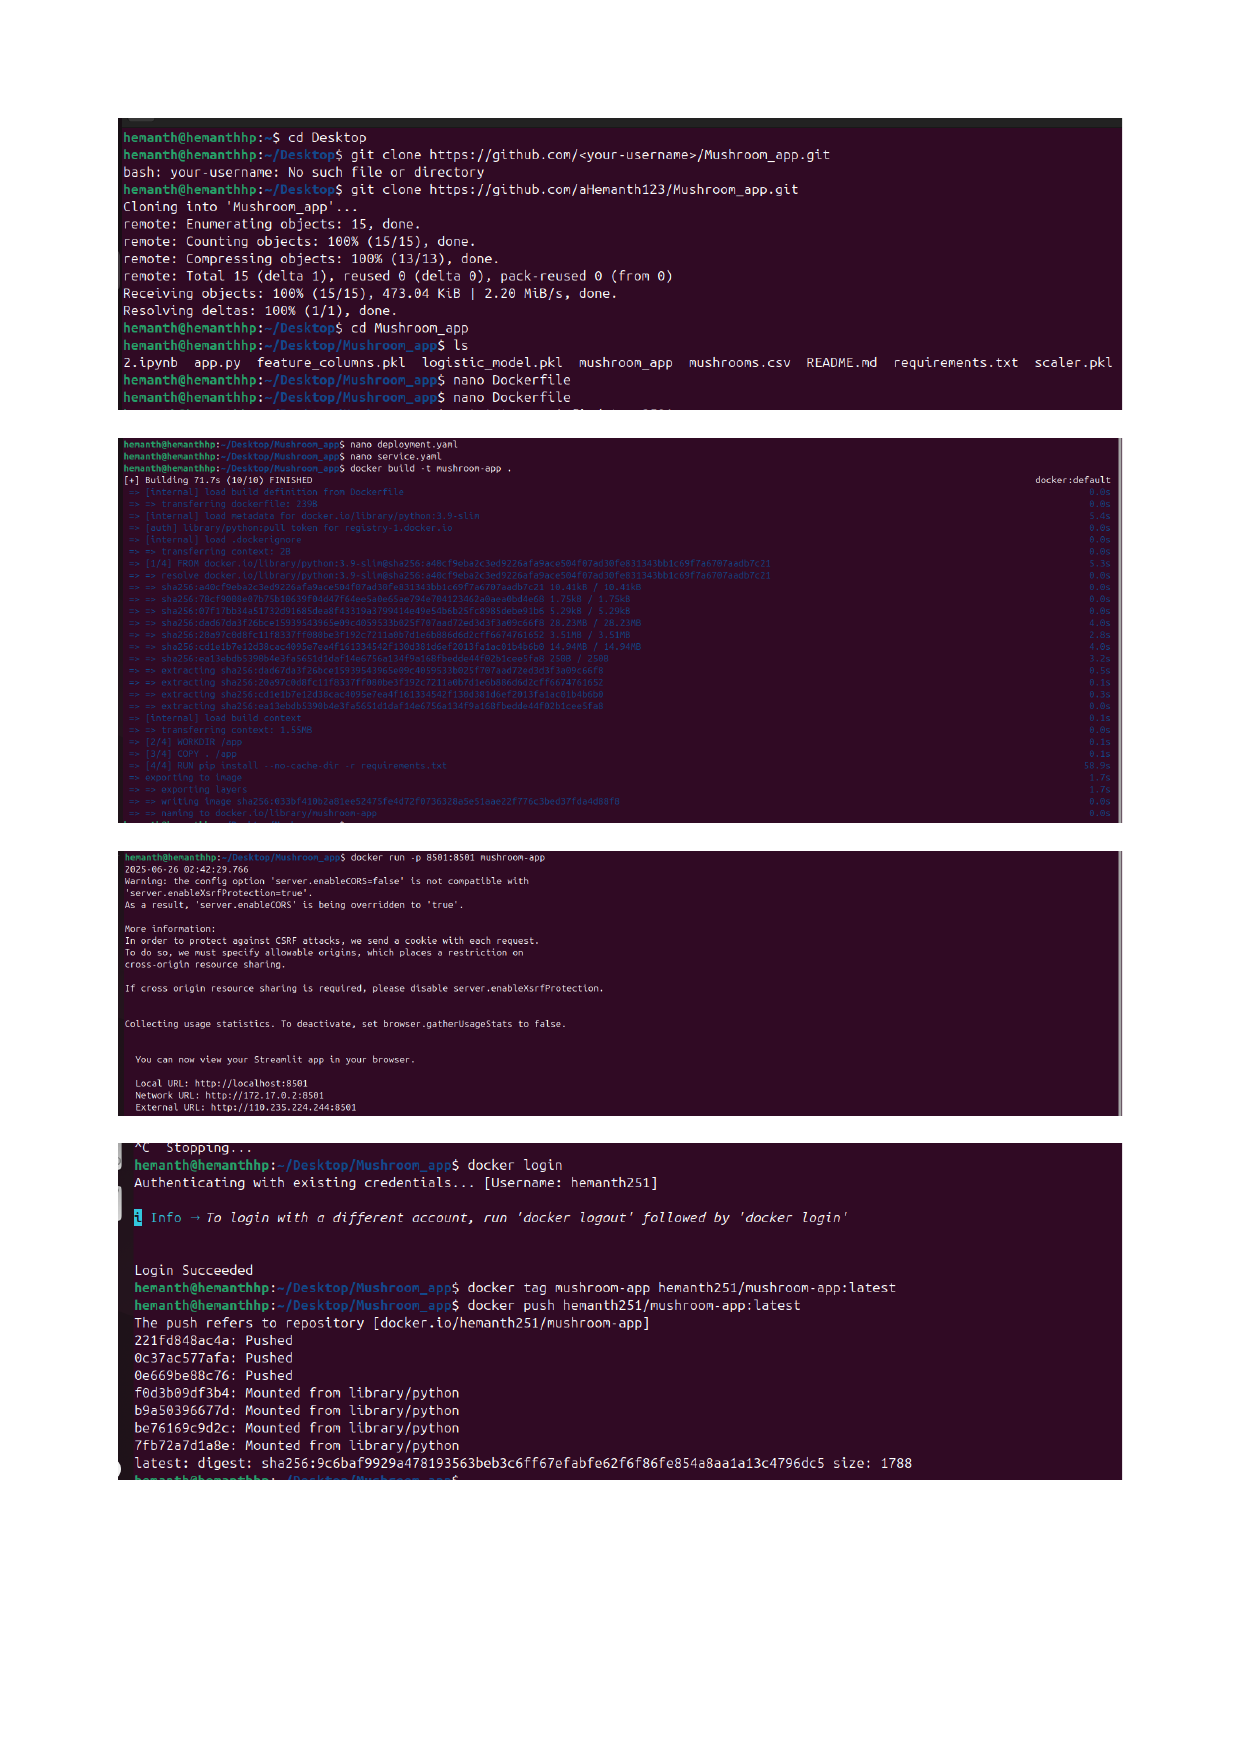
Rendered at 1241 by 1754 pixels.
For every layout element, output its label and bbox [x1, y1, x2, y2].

picture [118, 438, 1123, 823]
picture [118, 851, 1123, 1116]
picture [118, 118, 1123, 410]
picture [118, 1143, 1123, 1480]
